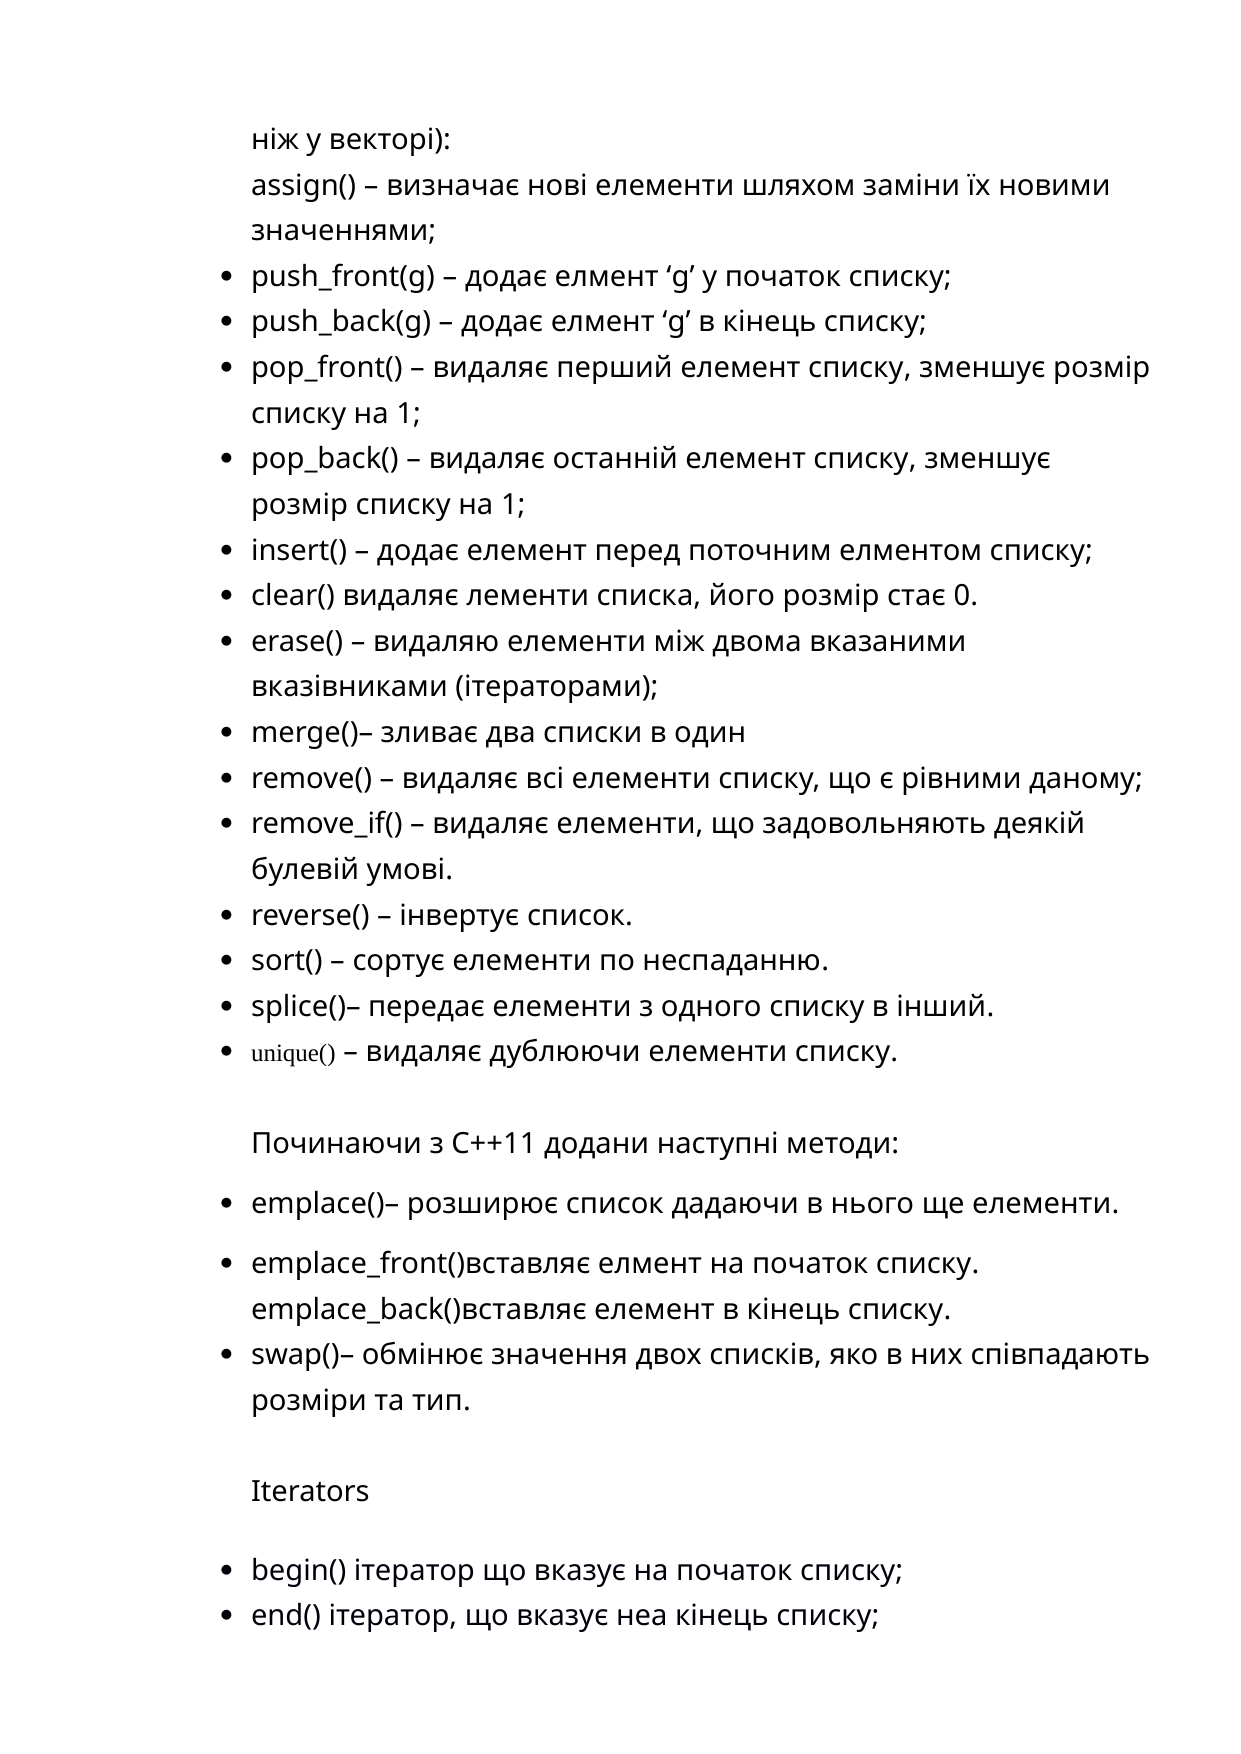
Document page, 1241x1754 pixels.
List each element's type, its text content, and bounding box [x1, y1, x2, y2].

list clear() видаляє лементи списка, його розмір стає 0. [221, 574, 1152, 614]
list sort() – сортує елементи по неспаданню. [221, 939, 1152, 979]
list remove_if() – видаляє елементи, що задовольняють деякій булевій умові. [221, 802, 1152, 888]
list ніж у векторі): [221, 118, 1152, 158]
list unique() – видаляє дублюючи елементи списку. [221, 1031, 1152, 1070]
list pop_back() – видаляє останній елемент списку, зменшує розмір списку на 1; [221, 437, 1152, 523]
text Iterators [251, 1470, 1152, 1510]
list erase() – видаляю елементи між двома вказаними вказівниками (ітераторами); [221, 620, 1152, 705]
list merge()– зливає два списки в один [221, 711, 1152, 751]
list end() ітератор, що вказує неа кінець списку; [221, 1595, 1152, 1634]
list push_front(g) – додає елмент ‘g’ у початок списку; [221, 255, 1152, 295]
list splice()– передає елементи з одного списку в інший. [221, 985, 1152, 1025]
list pop_front() – видаляє перший елемент списку, зменшує розмір списку на 1; [221, 346, 1152, 432]
list swap()– обмінює значення двох списків, яко в них співпадають розміри та тип. [221, 1333, 1152, 1419]
list Починаючи з С++11 додани наступні методи: [221, 1122, 1152, 1162]
list begin() ітератор що вказує на початок списку; [221, 1549, 1152, 1589]
list insert() – додає елемент перед поточним елментом списку; [221, 529, 1152, 568]
list remove() – видаляє всі елементи списку, що є рівними даному; [221, 757, 1152, 797]
list push_back(g) – додає елмент ‘g’ в кінець списку; [221, 301, 1152, 340]
list reverse() – інвертує список. [221, 894, 1152, 933]
list assign() – визначає нові елементи шляхом заміни їх новими значеннями; [221, 164, 1152, 249]
list emplace_front()вставляє елмент на початок списку. emplace_back()вставляє елемент в кінець списку. [221, 1242, 1152, 1328]
list emplace()– розширює список дадаючи в нього ще елементи. [221, 1182, 1152, 1222]
